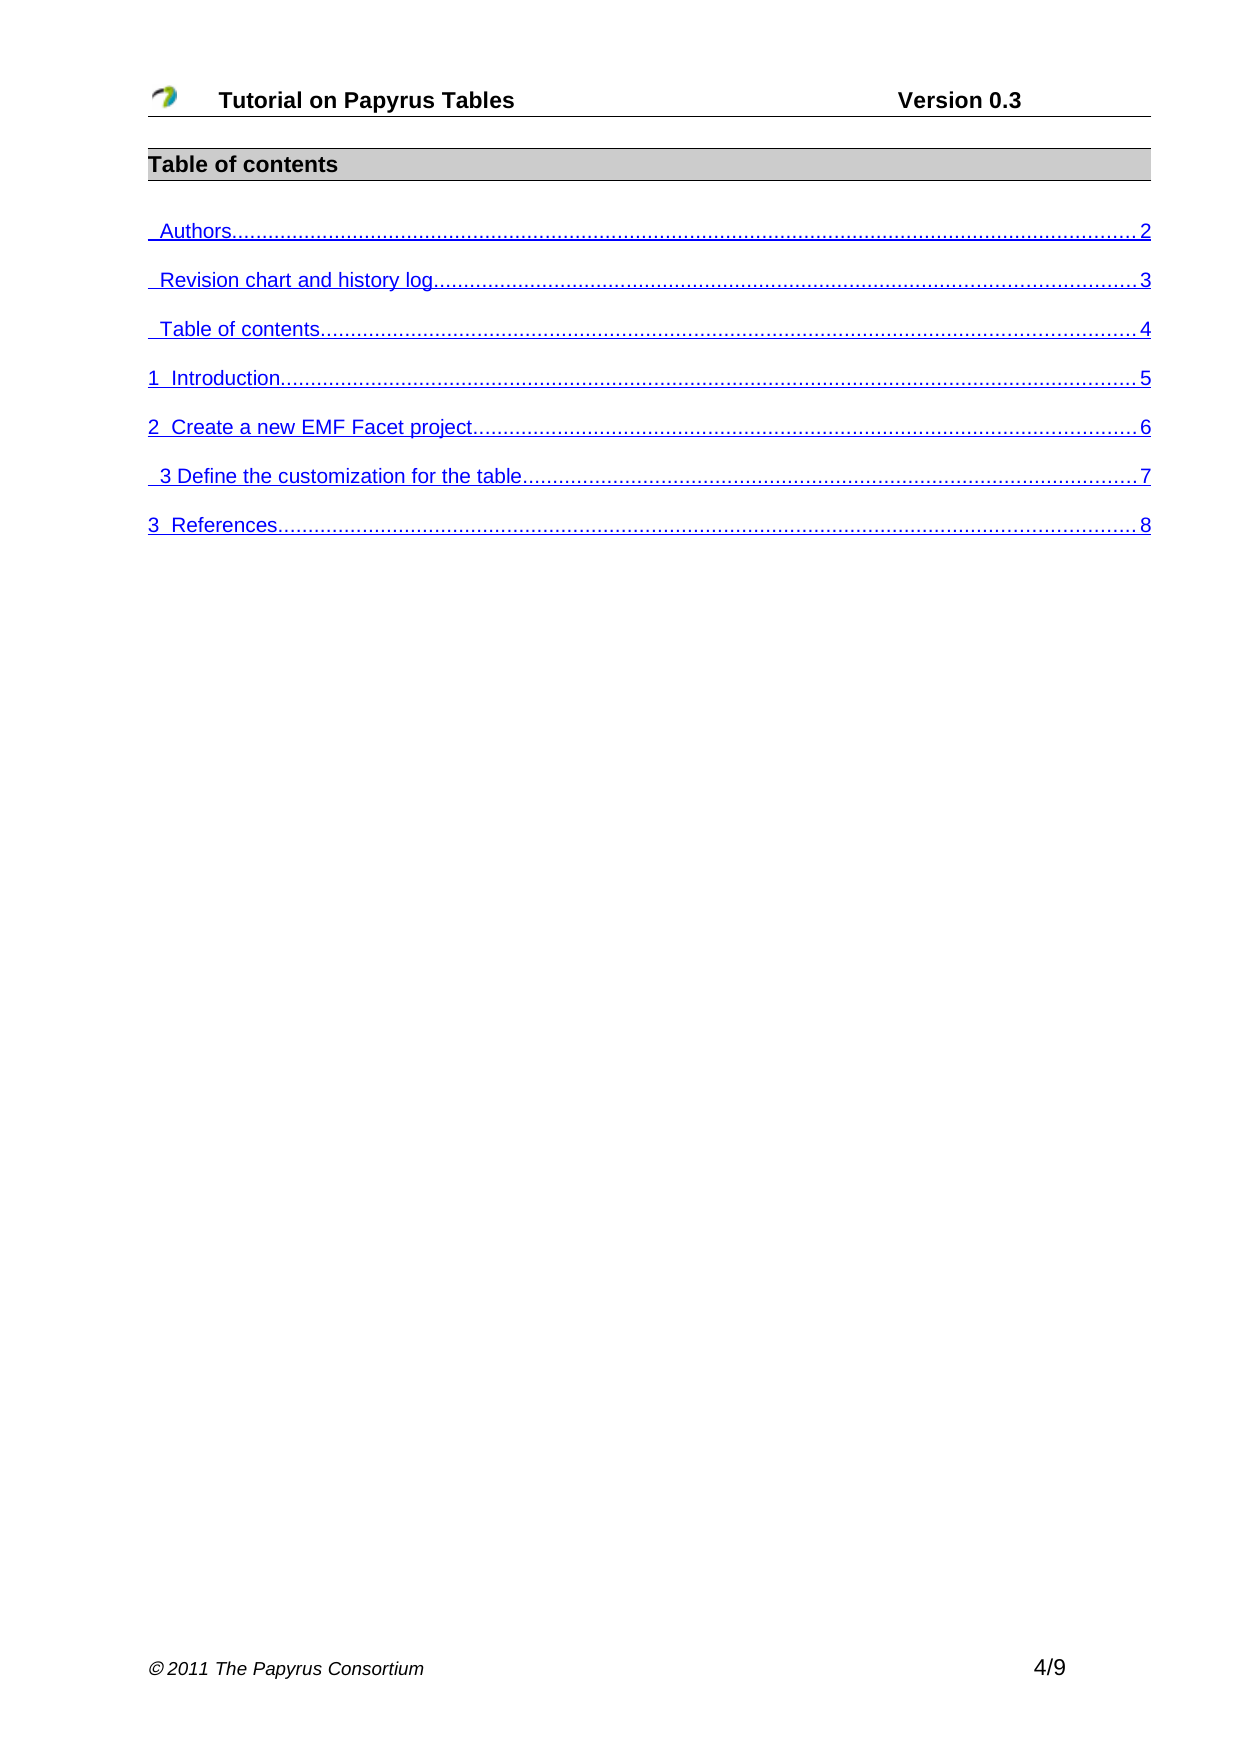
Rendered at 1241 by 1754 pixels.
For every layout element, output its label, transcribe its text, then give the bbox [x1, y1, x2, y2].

text 2 Create a new EMF Facet project 6 [148, 415, 1151, 436]
subtitle Table of contents [148, 149, 1151, 180]
text Authors 2 [148, 218, 1151, 239]
text 1 Introduction 5 [148, 366, 1151, 387]
text Table of contents 4 [148, 317, 1151, 338]
text Revision chart and history log 3 [148, 268, 1151, 288]
text 3 Define the customization for the table 7 [148, 464, 1151, 485]
text 3 References 8 [148, 513, 1151, 534]
picture [152, 84, 177, 110]
